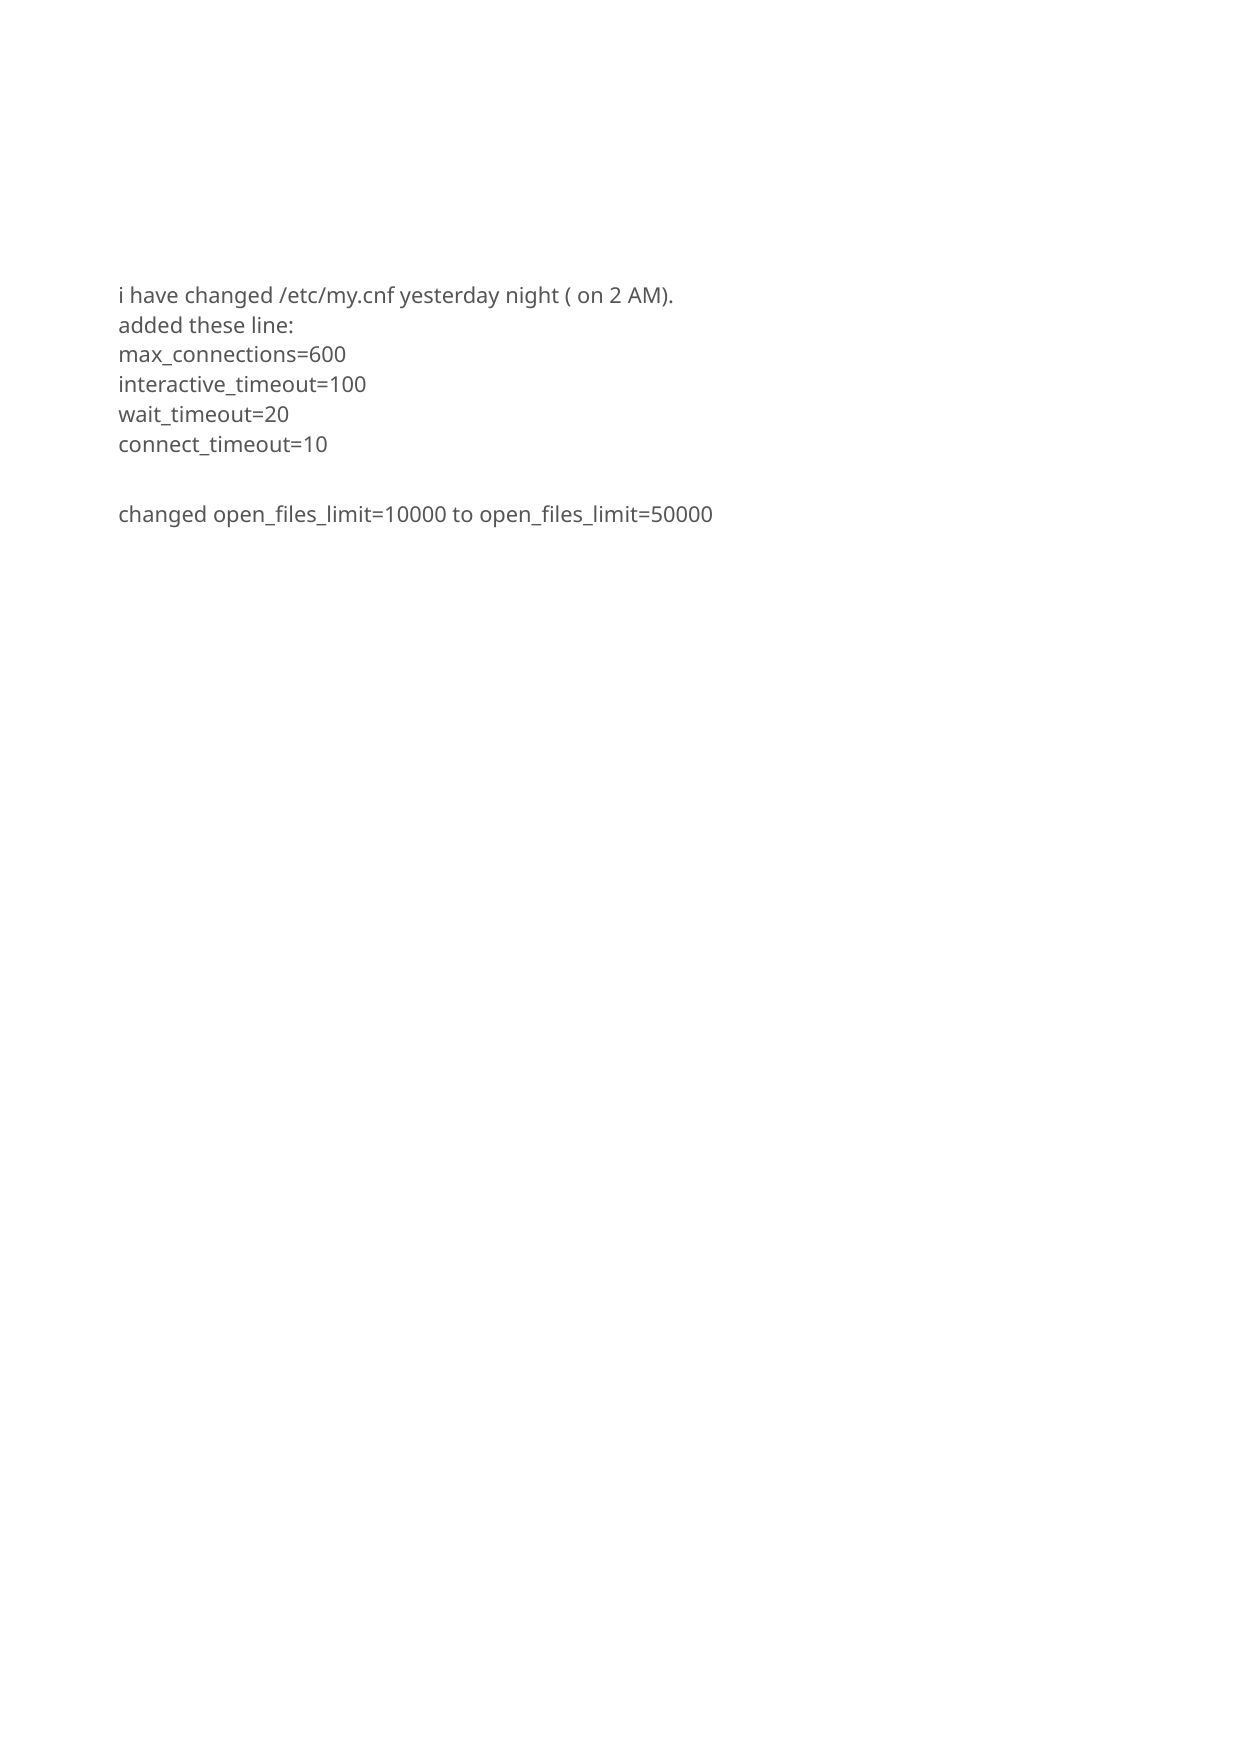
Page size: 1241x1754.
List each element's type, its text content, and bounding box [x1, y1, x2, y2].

text i have changed /etc/my.cnf yesterday night ( on 2 AM). added these line: max_connections=600 interactive_timeout=100 wait_timeout=20 connect_timeout=10 changed open_files_limit=10000 to open_files_limit=50000 [118, 280, 1122, 529]
